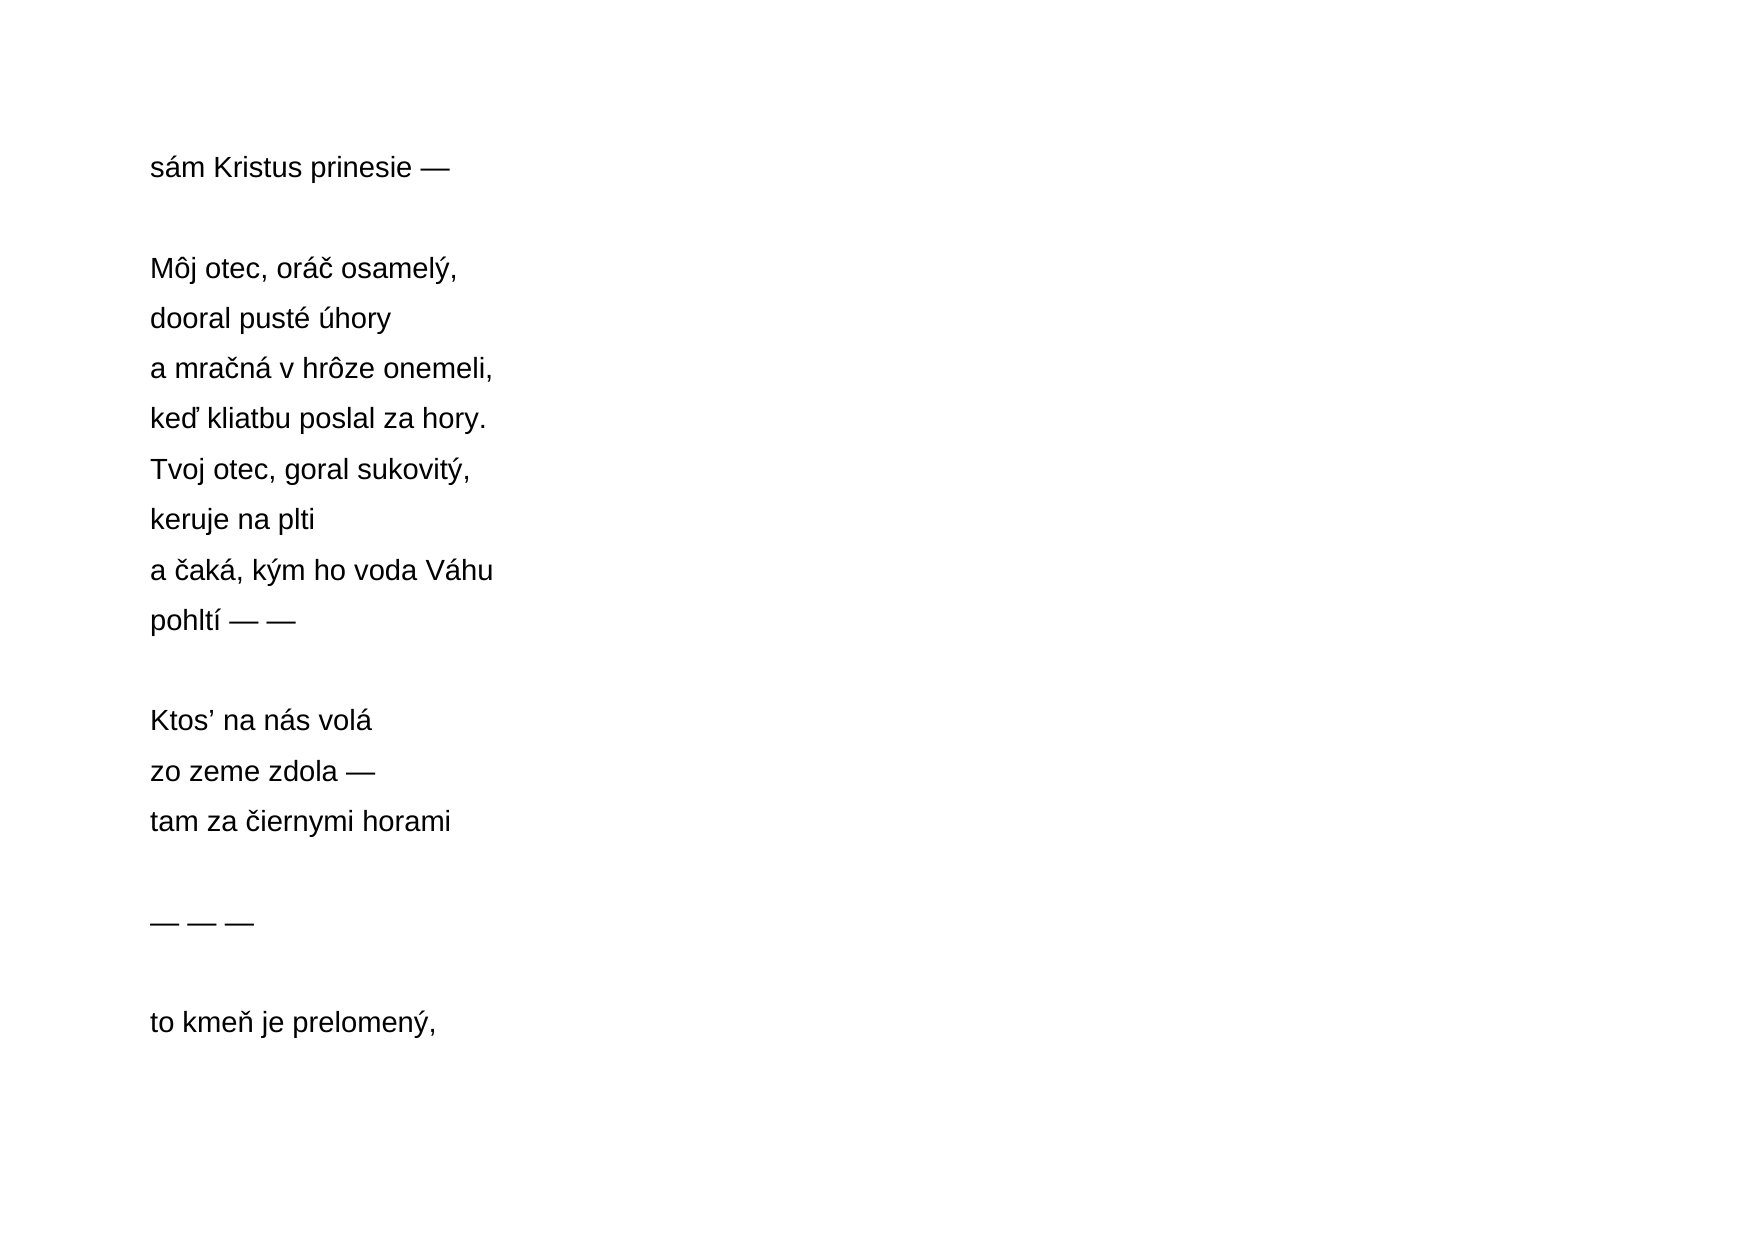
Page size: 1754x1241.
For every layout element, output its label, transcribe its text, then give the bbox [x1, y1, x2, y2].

text pohltí — — [150, 603, 1243, 636]
text dooral pusté úhory [150, 301, 1243, 334]
text keruje na plti [150, 502, 1243, 536]
text sám Kristus prinesie — [150, 150, 1243, 183]
text Môj otec, oráč osamelý, [150, 251, 1243, 284]
text keď kliatbu poslal za hory. [150, 402, 1243, 435]
text zo zeme zdola — [150, 754, 1243, 787]
text Ktos’ na nás volá [150, 703, 1243, 737]
text a čaká, kým ho voda Váhu [150, 552, 1243, 586]
text Tvoj otec, goral sukovitý, [150, 452, 1243, 485]
text — — — [150, 905, 1243, 938]
text to kmeň je prelomený, [150, 1005, 1243, 1039]
text tam za čiernymi horami [150, 804, 1243, 838]
text a mračná v hrôze onemeli, [150, 351, 1243, 385]
